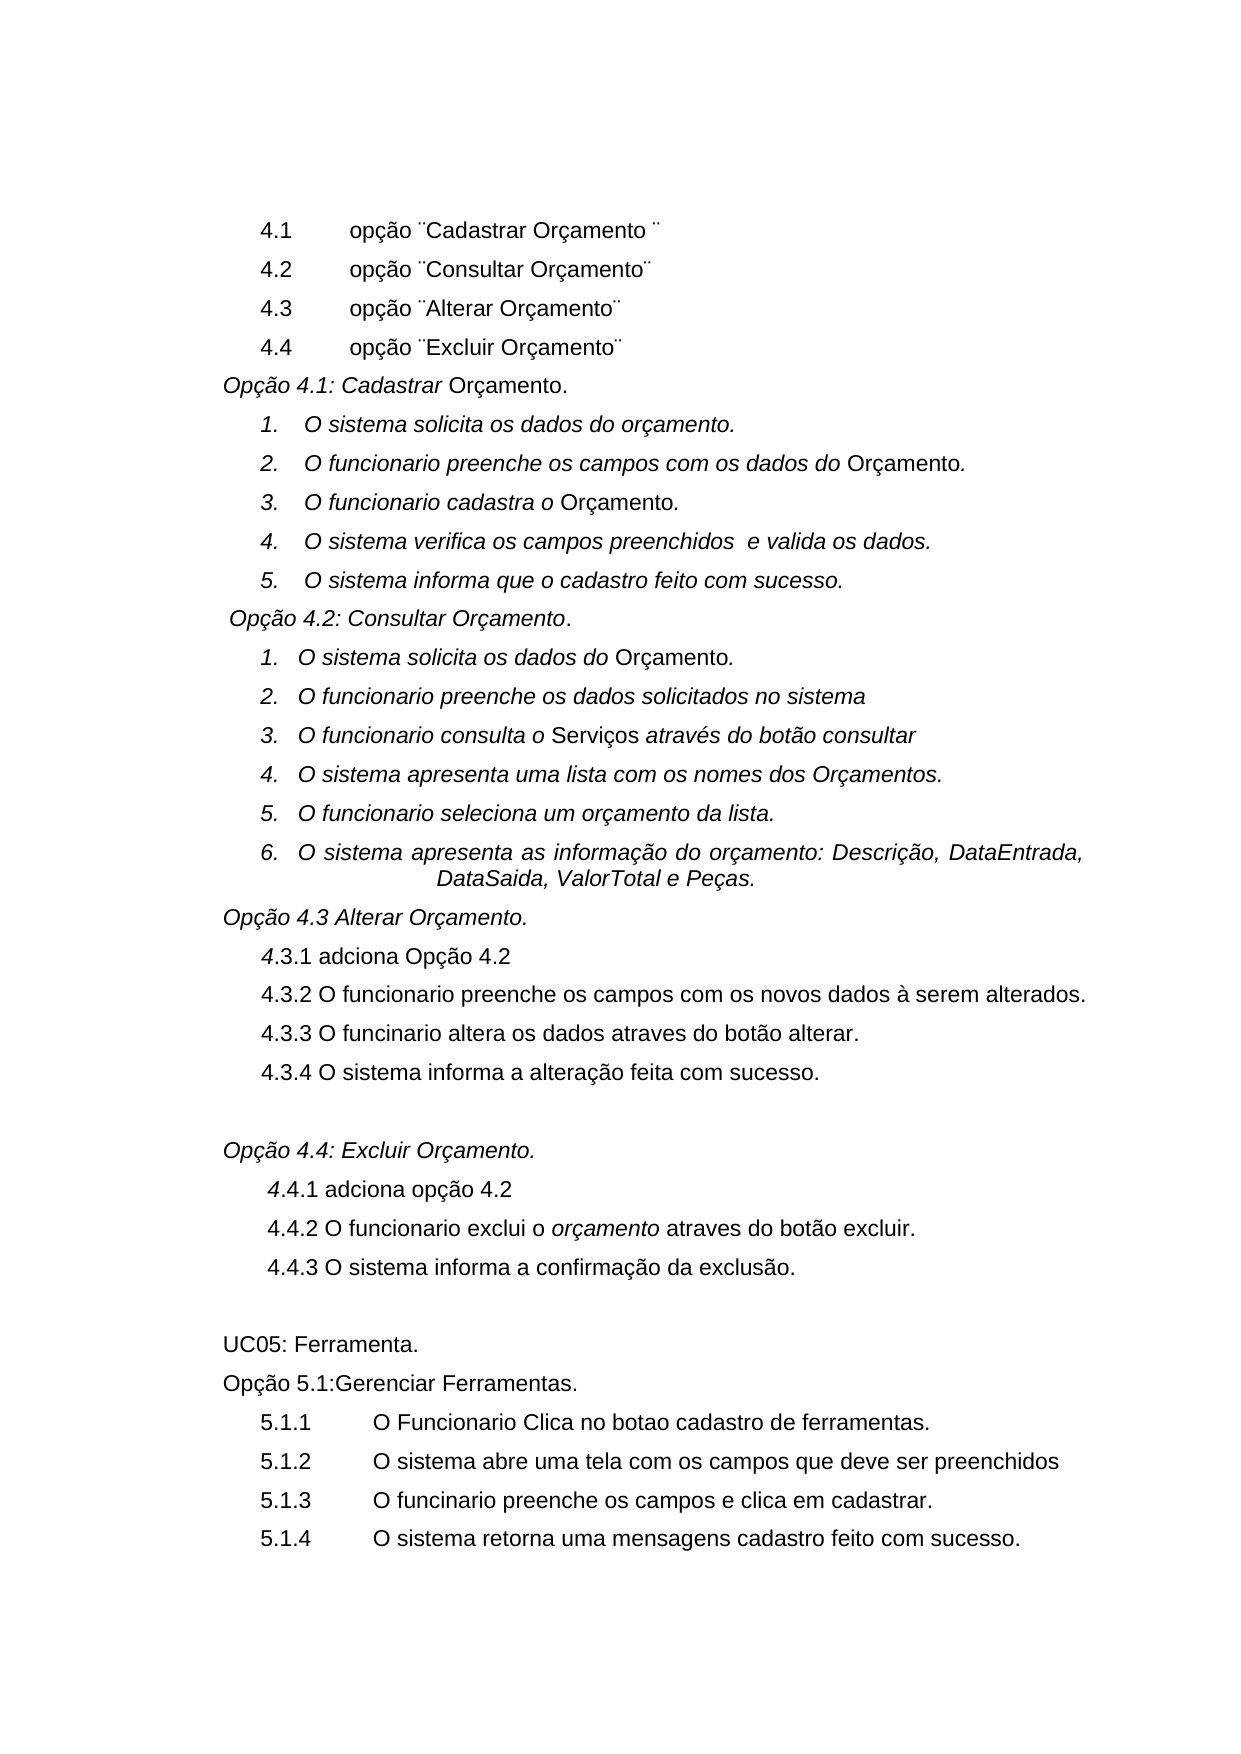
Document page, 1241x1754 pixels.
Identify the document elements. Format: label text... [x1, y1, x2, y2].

list 4.3 opção ¨Alterar Orçamento¨ [223, 294, 1092, 321]
list O sistema solicita os dados do orçamento. [260, 411, 1092, 437]
text UC05: Ferramenta. [148, 1331, 1092, 1357]
list 4.4.2 O funcionario exclui o orçamento atraves do botão excluir. [185, 1214, 1092, 1241]
list 4.3.1 adciona Opção 4.2 [185, 943, 1092, 969]
list O sistema retorna uma mensagens cadastro feito com sucesso. [260, 1525, 1092, 1552]
list Opção 4.1: Cadastrar Orçamento. [185, 372, 1092, 399]
list O funcionario preenche os campos com os dados do Orçamento. [260, 450, 1092, 476]
list O sistema apresenta as informação do orçamento: Descrição, DataEntrada, DataSaida, ValorTotal e Peças. [260, 838, 1092, 891]
list 4.4.3 O sistema informa a confirmação da exclusão. [185, 1253, 1092, 1280]
list O sistema solicita os dados do Orçamento. [260, 644, 1092, 671]
list 4.3.2 O funcionario preenche os campos com os novos dados à serem alterados. [185, 981, 1092, 1008]
list O sistema apresenta uma lista com os nomes dos Orçamentos. [260, 761, 1092, 787]
list Opção 4.2: Consultar Orçamento. [185, 605, 1092, 632]
list 4.2 opção ¨Consultar Orçamento¨ [223, 256, 1092, 282]
list O funcionario cadastra o Orçamento. [260, 489, 1092, 515]
list O Funcionario Clica no botao cadastro de ferramentas. [260, 1409, 1092, 1435]
list 4.4.1 adciona opção 4.2 [185, 1176, 1092, 1202]
list O funcionario seleciona um orçamento da lista. [260, 800, 1092, 826]
list O funcinario preenche os campos e clica em cadastrar. [260, 1487, 1092, 1513]
list O funcionario preenche os dados solicitados no sistema [260, 683, 1092, 709]
list O sistema verifica os campos preenchidos e valida os dados. [260, 528, 1092, 554]
list O sistema informa que o cadastro feito com sucesso. [260, 567, 1092, 593]
list O sistema abre uma tela com os campos que deve ser preenchidos [260, 1448, 1092, 1474]
list 4.4 opção ¨Excluir Orçamento¨ [223, 333, 1092, 360]
list O funcionario consulta o Serviços através do botão consultar [260, 722, 1092, 748]
list 4.3.4 O sistema informa a alteração feita com sucesso. [185, 1059, 1092, 1086]
list Opção 4.3 Alterar Orçamento. [185, 904, 1092, 930]
text Opção 5.1:Gerenciar Ferramentas. [148, 1370, 1092, 1396]
list Opção 4.4: Excluir Orçamento. [185, 1137, 1092, 1163]
list 4.3.3 O funcinario altera os dados atraves do botão alterar. [185, 1020, 1092, 1047]
list 4.1 opção ¨Cadastrar Orçamento ¨ [223, 217, 1092, 243]
